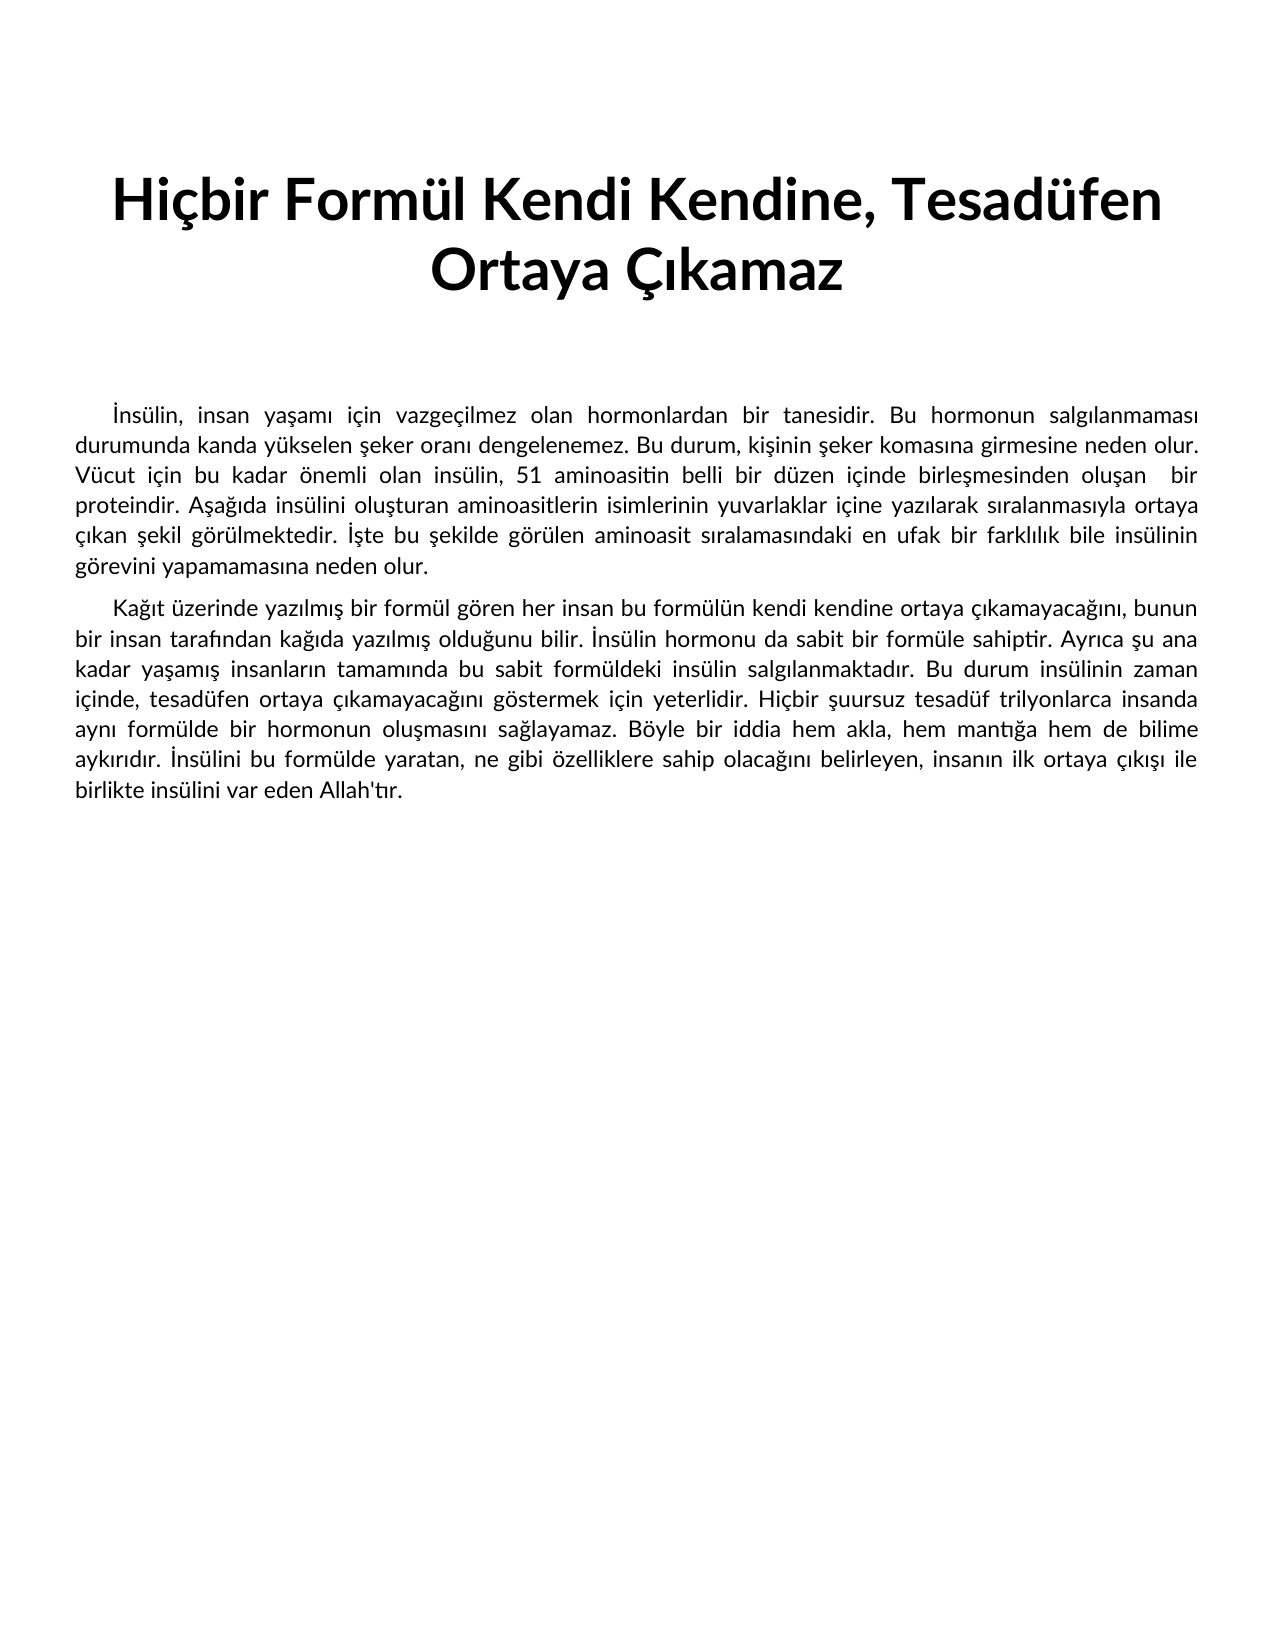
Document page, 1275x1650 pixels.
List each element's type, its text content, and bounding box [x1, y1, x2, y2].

text Kağıt üzerinde yazılmış bir formül gören her insan bu formülün kendi kendine ortaya çıkamayacağını, bunun bir insan tarafından kağıda yazılmış olduğunu bilir. İnsülin hormonu da sabit bir formüle sahiptir. Ayrıca şu ana kadar yaşamış insanların tamamında bu sabit formüldeki insülin salgılanmaktadır. Bu durum insülinin zaman içinde, tesadüfen ortaya çıkamayacağını göstermek için yeterlidir. Hiçbir şuursuz tesadüf trilyonlarca insanda aynı formülde bir hormonun oluşmasını sağlayamaz. Böyle bir iddia hem akla, hem mantığa hem de bilime aykırıdır. İnsülini bu formülde yaratan, ne gibi özelliklere sahip olacağını belirleyen, insanın ilk ortaya çıkışı ile birlikte insülini var eden Allah'tır. [75, 594, 1200, 803]
text İnsülin, insan yaşamı için vazgeçilmez olan hormonlardan bir tanesidir. Bu hormonun salgılanmaması durumunda kanda yükselen şeker oranı dengelenemez. Bu durum, kişinin şeker komasına girmesine neden olur. Vücut için bu kadar önemli olan insülin, 51 aminoasitin belli bir düzen içinde birleşmesinden oluşan bir proteindir. Aşağıda insülini oluşturan aminoasitlerin isimlerinin yuvarlaklar içine yazılarak sıralanmasıyla ortaya çıkan şekil görülmektedir. İşte bu şekilde görülen aminoasit sıralamasındaki en ufak bir farklılık bile insülinin görevini yapamamasına neden olur. [75, 400, 1200, 579]
subtitle Hiçbir Formül Kendi Kendine, Tesadüfen Ortaya Çıkamaz [75, 162, 1200, 302]
